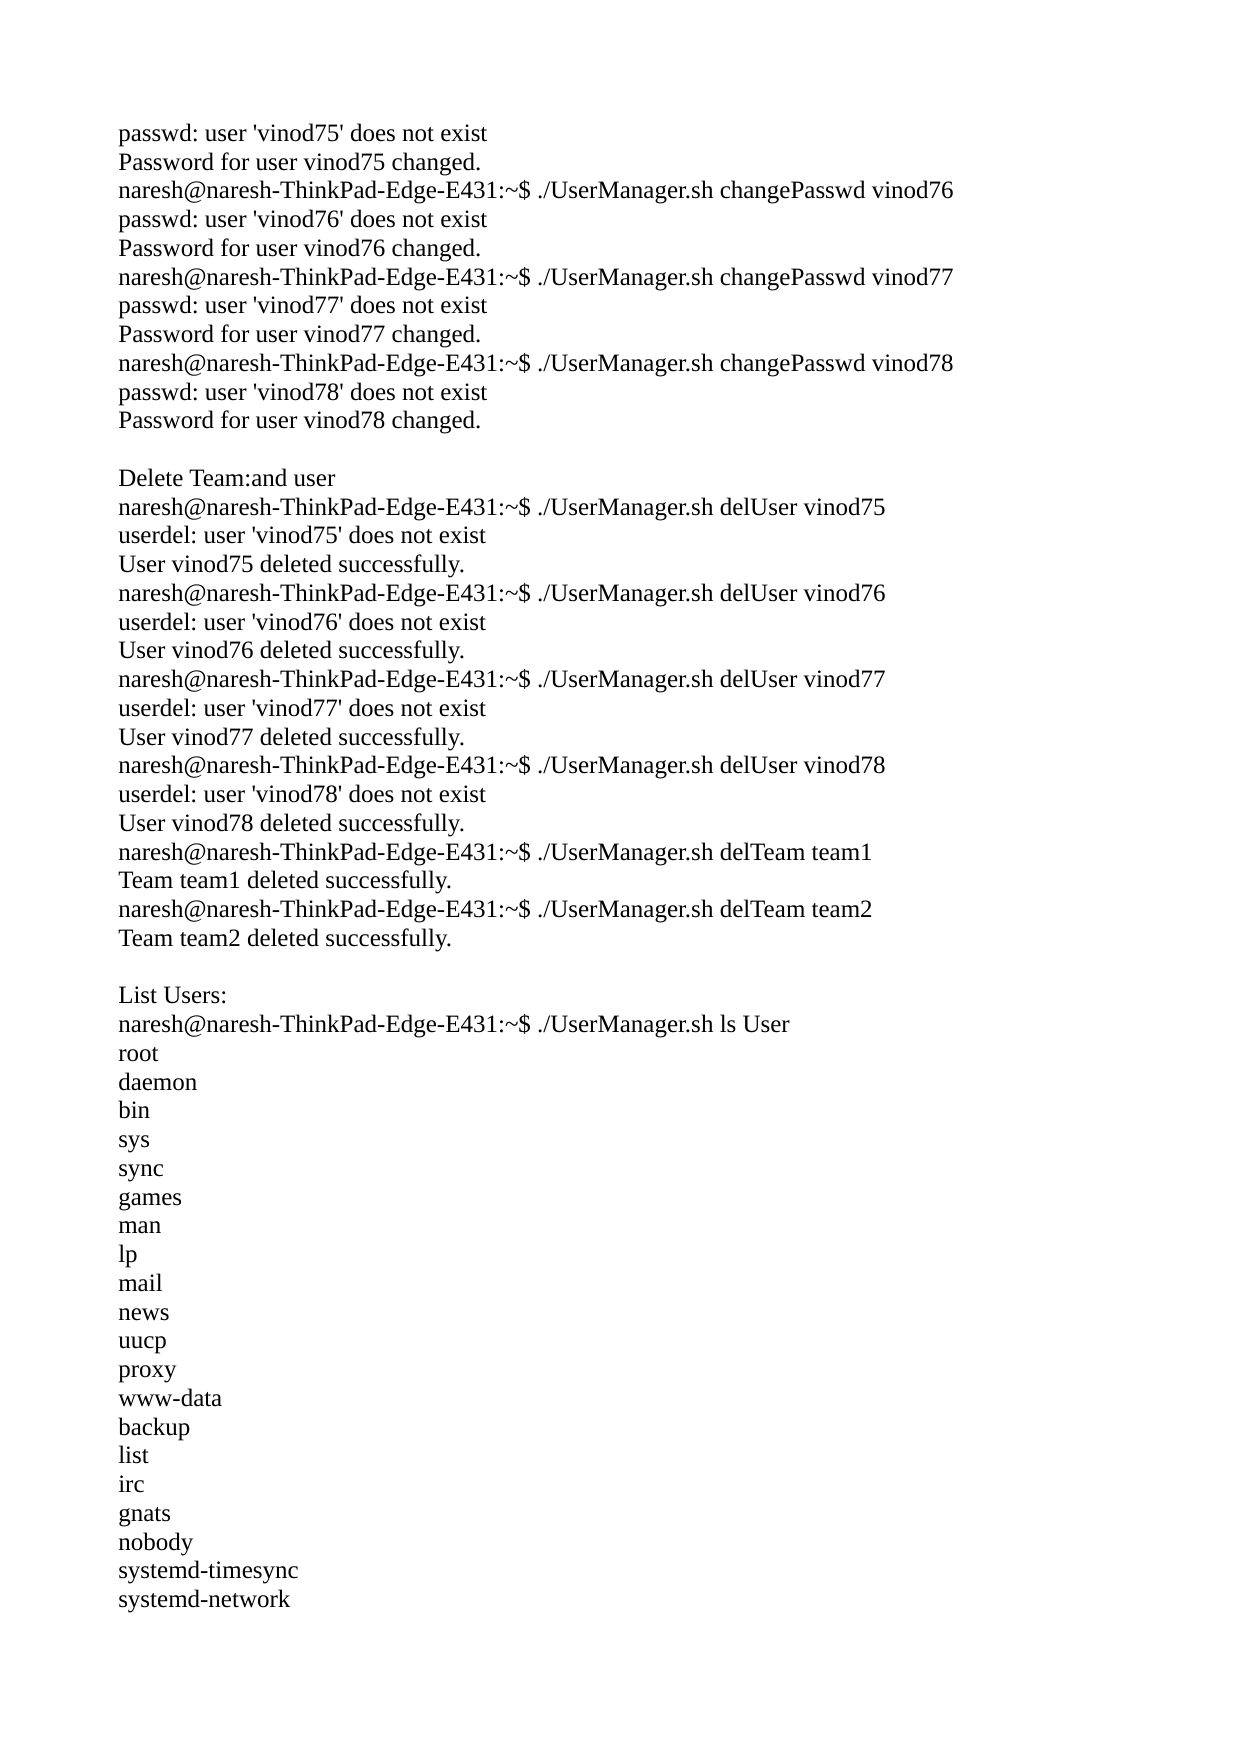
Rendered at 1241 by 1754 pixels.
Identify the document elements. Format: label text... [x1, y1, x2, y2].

text Team team2 deleted successfully. [118, 923, 1122, 952]
text naresh@naresh-ThinkPad-Edge-E431:~$ ./UserManager.sh ls User [118, 1009, 1122, 1038]
text root [118, 1038, 1122, 1067]
text passwd: user 'vinod77' does not exist [118, 291, 1122, 319]
text Password for user vinod78 changed. [118, 406, 1122, 434]
text www-data [118, 1383, 1122, 1412]
text naresh@naresh-ThinkPad-Edge-E431:~$ ./UserManager.sh delUser vinod77 [118, 664, 1122, 693]
text mail [118, 1268, 1122, 1297]
text naresh@naresh-ThinkPad-Edge-E431:~$ ./UserManager.sh delTeam team2 [118, 894, 1122, 923]
text backup [118, 1412, 1122, 1441]
text bin [118, 1096, 1122, 1124]
text irc [118, 1469, 1122, 1498]
text naresh@naresh-ThinkPad-Edge-E431:~$ ./UserManager.sh delUser vinod75 [118, 492, 1122, 521]
text Team team1 deleted successfully. [118, 866, 1122, 894]
text passwd: user 'vinod75' does not exist [118, 118, 1122, 147]
text naresh@naresh-ThinkPad-Edge-E431:~$ ./UserManager.sh changePasswd vinod78 [118, 348, 1122, 377]
text Password for user vinod76 changed. [118, 233, 1122, 262]
text news [118, 1297, 1122, 1326]
text list [118, 1441, 1122, 1469]
text nobody [118, 1527, 1122, 1556]
text systemd-timesync [118, 1556, 1122, 1584]
text sys [118, 1124, 1122, 1153]
text userdel: user 'vinod75' does not exist [118, 521, 1122, 549]
text userdel: user 'vinod78' does not exist [118, 779, 1122, 808]
text sync [118, 1153, 1122, 1182]
text naresh@naresh-ThinkPad-Edge-E431:~$ ./UserManager.sh delTeam team1 [118, 837, 1122, 866]
text User vinod77 deleted successfully. [118, 722, 1122, 751]
text User vinod75 deleted successfully. [118, 549, 1122, 578]
text User vinod78 deleted successfully. [118, 808, 1122, 837]
text userdel: user 'vinod77' does not exist [118, 693, 1122, 722]
text proxy [118, 1354, 1122, 1383]
text User vinod76 deleted successfully. [118, 636, 1122, 664]
text uucp [118, 1326, 1122, 1354]
text Delete Team:and user [118, 463, 1122, 492]
text Password for user vinod75 changed. [118, 147, 1122, 176]
text lp [118, 1239, 1122, 1268]
text passwd: user 'vinod76' does not exist [118, 204, 1122, 233]
text systemd-network [118, 1584, 1122, 1613]
text userdel: user 'vinod76' does not exist [118, 607, 1122, 636]
text passwd: user 'vinod78' does not exist [118, 377, 1122, 406]
text man [118, 1211, 1122, 1239]
text gnats [118, 1498, 1122, 1527]
text games [118, 1182, 1122, 1211]
text naresh@naresh-ThinkPad-Edge-E431:~$ ./UserManager.sh changePasswd vinod77 [118, 262, 1122, 291]
text naresh@naresh-ThinkPad-Edge-E431:~$ ./UserManager.sh delUser vinod76 [118, 578, 1122, 607]
text Password for user vinod77 changed. [118, 319, 1122, 348]
text daemon [118, 1067, 1122, 1096]
text List Users: [118, 981, 1122, 1009]
text naresh@naresh-ThinkPad-Edge-E431:~$ ./UserManager.sh delUser vinod78 [118, 751, 1122, 779]
text naresh@naresh-ThinkPad-Edge-E431:~$ ./UserManager.sh changePasswd vinod76 [118, 176, 1122, 204]
